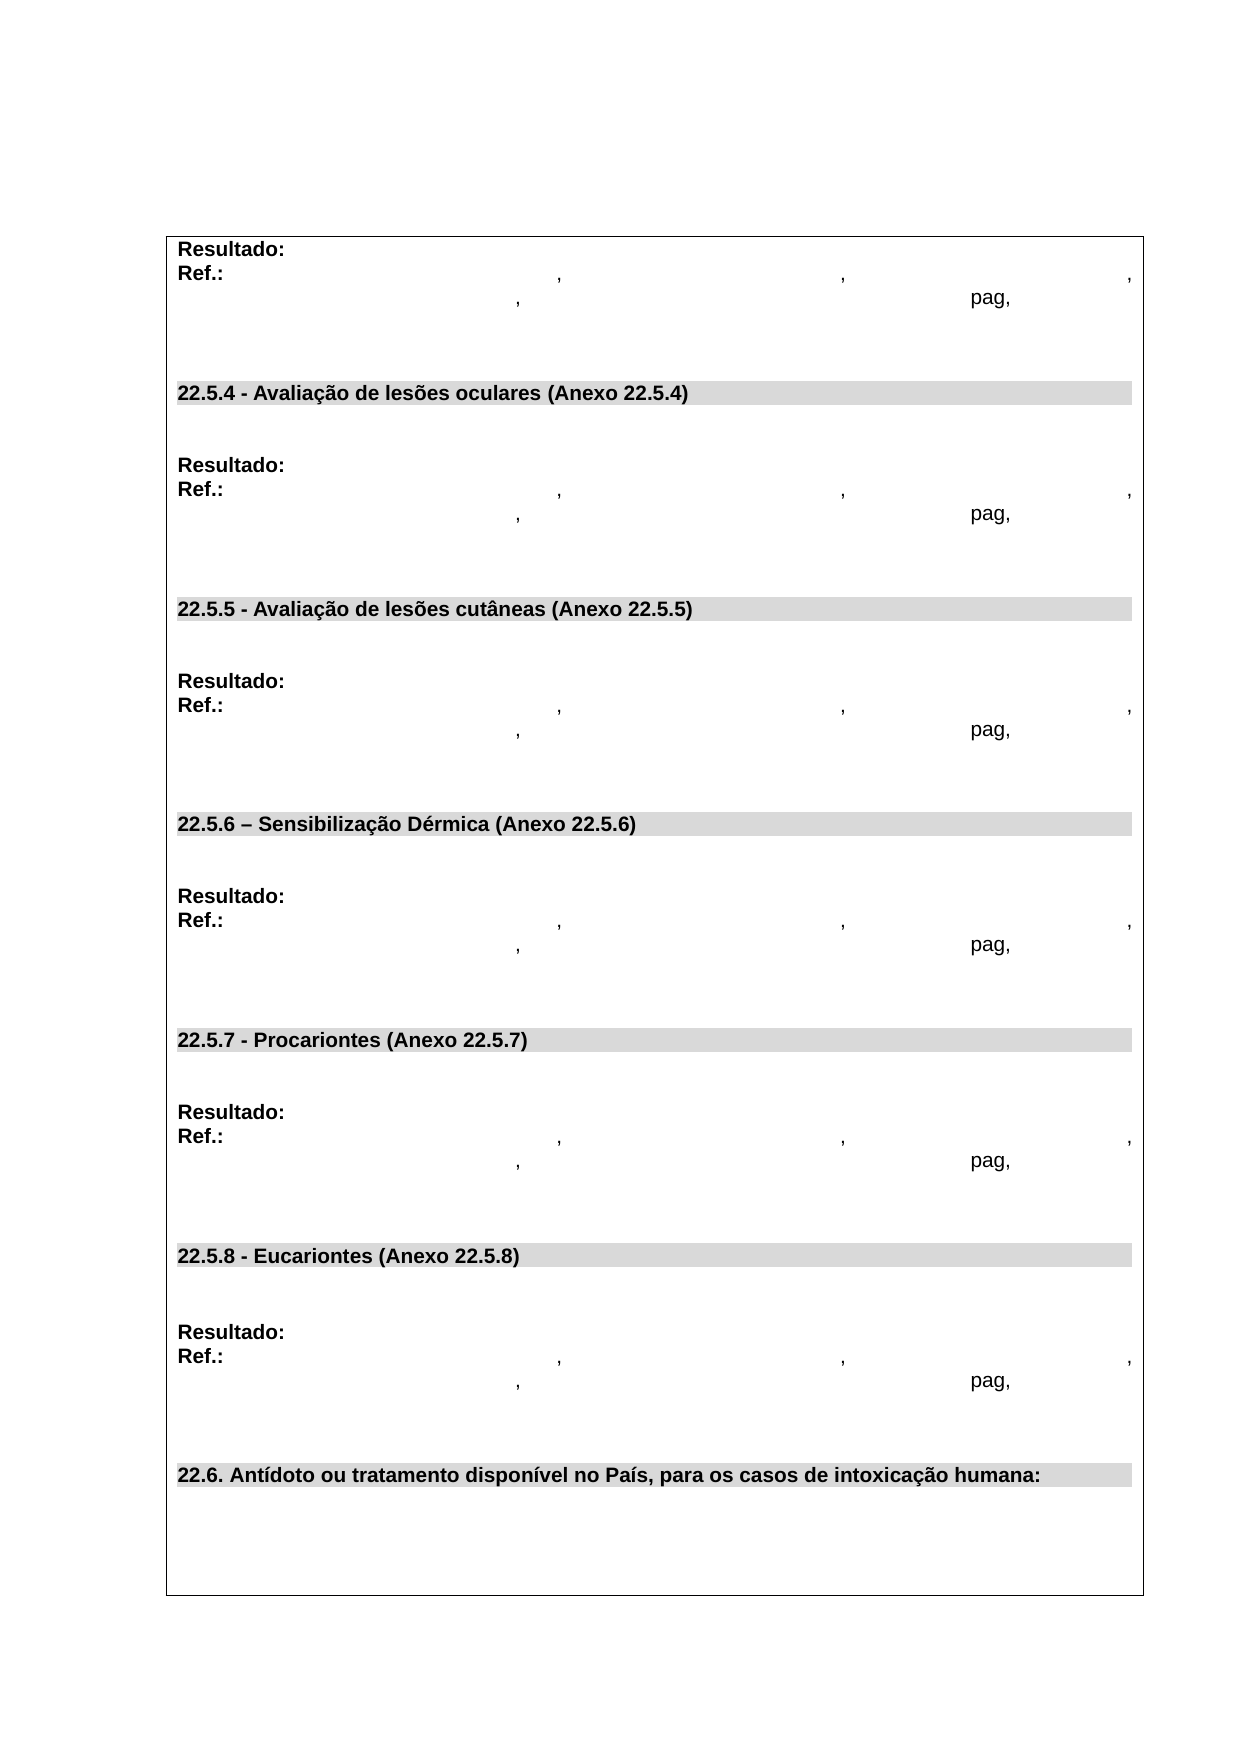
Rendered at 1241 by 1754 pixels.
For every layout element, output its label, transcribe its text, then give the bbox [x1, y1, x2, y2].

table_cell 22.5. Estudos toxicológicos agudos e de mutagenicidade; 22.5.1 Avaliação da dose letal 50 aguda oral (Anexo 22.5.1) <for each="study in studies(o, 'Toxicidade oral aguda para ratos')"> Resultado: <insert_html(study.result_pt)> Ref.: <study.reference>, <study.name>,<study.laboratory_id.name>, <study.director_author_id.name>, <study.number_of_pages> pag, <if test="study.end_date"><formatLang(study.end_date,date=True)></if> </for> 22.5.2 Avaliação da dose letal 50 aguda dermal (Anexo 22.5.2) <for each="study in studies(o, 'Toxicidade cutânea aguda para ratos')"> Resultado: <insert_html(study.result_pt)> Ref.: <study.reference>, <study.name>,<study.laboratory_id.name>, <study.director_author_id.name>, <study.number_of_pages> pag, <if test="study.end_date"><formatLang(study.end_date,date=True)></if> </for> 22.5.3 - Avaliação da concentração letal 50 inalatória (Anexo 22.5.3) <for each="study in studies(o, 'Toxicidade inalatória aguda para ratos')"> Resultado: <insert_html(study.result_pt)> Ref.: <study.reference>, <study.name>,<study.laboratory_id.name>, <study.director_author_id.name>, <study.number_of_pages> pag, <if test="study.end_date"><formatLang(study.end_date,date=True)></if> </for> 22.5.4 - Avaliação de lesões oculares (Anexo 22.5.4) <for each="study in studies(o, 'Irritação ocular curto prazo (coelhos)')"> Resultado: <insert_html(study.result_pt)> Ref.: <study.reference>, <study.name>,<study.laboratory_id.name>, <study.director_author_id.name>, <study.number_of_pages> pag, <if test="study.end_date"><formatLang(study.end_date,date=True)></if> </for> 22.5.5 - Avaliação de lesões cutâneas (Anexo 22.5.5) <for each="study in studies(o, 'Irritação cutânea primária')"> Resultado: <insert_html(study.result_pt)> Ref.: <study.reference>, <study.name>,<study.laboratory_id.name>, <study.director_author_id.name>, <study.number_of_pages> pag, <if test="study.end_date"><formatLang(study.end_date,date=True)></if> </for> 22.5.6 – Sensibilização Dérmica (Anexo 22.5.6) <for each="study in studies(o, 'Sensibilidade dérmica')"> Resultado: <insert_html(study.result_pt)> Ref.: <study.reference>, <study.name>,<study.laboratory_id.name>, <study.director_author_id.name>, <study.number_of_pages> pag, <if test="study.end_date"><formatLang(study.end_date,date=True)></if> </for> 22.5.7 - Procariontes (Anexo 22.5.7) <for each="study in studies(o, 'Potencial genotóxico para procariontes')"> Resultado: <insert_html(study.result_pt)> Ref.: <study.reference>, <study.name>,<study.laboratory_id.name>, <study.director_author_id.name>, <study.number_of_pages> pag, <if test="study.end_date"><formatLang(study.end_date,date=True)></if> </for> 22.5.8 - Eucariontes (Anexo 22.5.8) <for each="study in studies(o, 'Potencial genotóxico para eucariontes')"> Resultado: <insert_html(study.result_pt)> Ref.: <study.reference>, <study.name>,<study.laboratory_id.name>, <study.director_author_id.name>, <study.number_of_pages> pag, <if test="study.end_date"><formatLang(study.end_date,date=True)></if> </for> 22.6. Antídoto ou tratamento disponível no País, para os casos de intoxicação humana: <for each="inf in informations(o, 'Antídoto e tratamento')"> <insert_html(inf)> </for> 22.7. Informações referentes a sua compatibilidade com outros produtos. <for each="inf in informations(o, 'Testes e informações referentes a sua compatibilidade com outros produtos')"> <insert_html(inf)> </for> 22.8. OUTROS DADOS, INFORMAÇÕES OU DOCUMENTOS EXIGIDOS EM NORMAS COMPLEMENTARES 22.8.1 Sumário dos dados relacionados aos efeitos sobre o ambiente para o produto formulado (Anexo I, item 16 da Portaria nº03, de 16 de janeiro de 1992) Microrganismos – Ciclo do Nitrogênio (Anexo 22.8.1.1) <for each="study in studies(o, 'Toxicidade para microorganismos - Ciclo de Nitrogênio')"> Resultado: <insert_html(study.result_pt)> Ref.: <study.reference>, <study.name>,<study.laboratory_id.name>, <study.director_author_id.name>, <study.number_of_pages> pag, <if test="study.end_date"><formatLang(study.end_date,date=True)></if> </for> Microrganismos – Ciclo do Carbono (Anexo 22.8.1.2) <for each="study in studies(o, 'Toxicidade para microorganismos - Ciclo do Carbono')"> Resultado: <insert_html(study.result_pt)> Ref.: <study.reference>, <study.name>,<study.laboratory_id.name>, <study.director_author_id.name>, <study.number_of_pages> pag, <if test="study.end_date"><formatLang(study.end_date,date=True)></if> </for> Algas (Anexo 22.8.1.3) <for each="study in studies(o, 'Toxicidade para algas')"> Resultado: <insert_html(study.result_pt)> Ref.: <study.reference>, <study.name>,<study.laboratory_id.name>, <study.director_author_id.name>, <study.number_of_pages> pag, <if test="study.end_date"><formatLang(study.end_date,date=True)></if> </for> Organismos do solo (Anexo 22.8.1.4) <for each="study in studies(o, 'Toxicidade para organismos do solo')"> Resultado: <insert_html(study.result_pt)> Ref.: <study.reference>, <study.name>,<study.laboratory_id.name>, <study.director_author_id.name>, <study.number_of_pages> pag, <if test="study.end_date"><formatLang(study.end_date,date=True)></if> </for> Abelhas (Anexo 22.8.1.5) <for each="study in studies(o, 'Toxicidade para abelhas')"> Resultado: <insert_html(study.result_pt)> Ref.: <study.reference>, <study.name>,<study.laboratory_id.name>, <study.director_author_id.name>, <study.number_of_pages> pag, <if test="study.end_date"><formatLang(study.end_date,date=True)></if> </for> Microcrustáceos Agudo (Anexo 22.8.1.6) <for each="study in studies(o, 'Toxicidade aguda para microcrustáceos')"> Resultado: <insert_html(study.result_pt)> Ref.: <study.reference>, <study.name>,<study.laboratory_id.name>, <study.director_author_id.name>, <study.number_of_pages> pag, <if test="study.end_date"><formatLang(study.end_date,date=True)></if> </for> Peixes Agudo (Anexo 22.8.1.7) <for each="study in studies(o, 'Toxicidade aguda para peixes')"> Resultado: <insert_html(study.result_pt)> Ref.: <study.reference>, <study.name>,<study.laboratory_id.name>, <study.director_author_id.name>, <study.number_of_pages> pag, <if test="study.end_date"><formatLang(study.end_date,date=True)></if> </for> Aves Dose única (Anexo 22.8.1.8) <for each="study in studies(o, 'Toxicidade dose única (aves)')"> Resultado: <insert_html(study.result_pt)> Ref.: <study.reference>, <study.name>,<study.laboratory_id.name>, <study.director_author_id.name>, <study.number_of_pages> pag, <if test="study.end_date"><formatLang(study.end_date,date=True)></if> </for> [167, 237, 1143, 1595]
